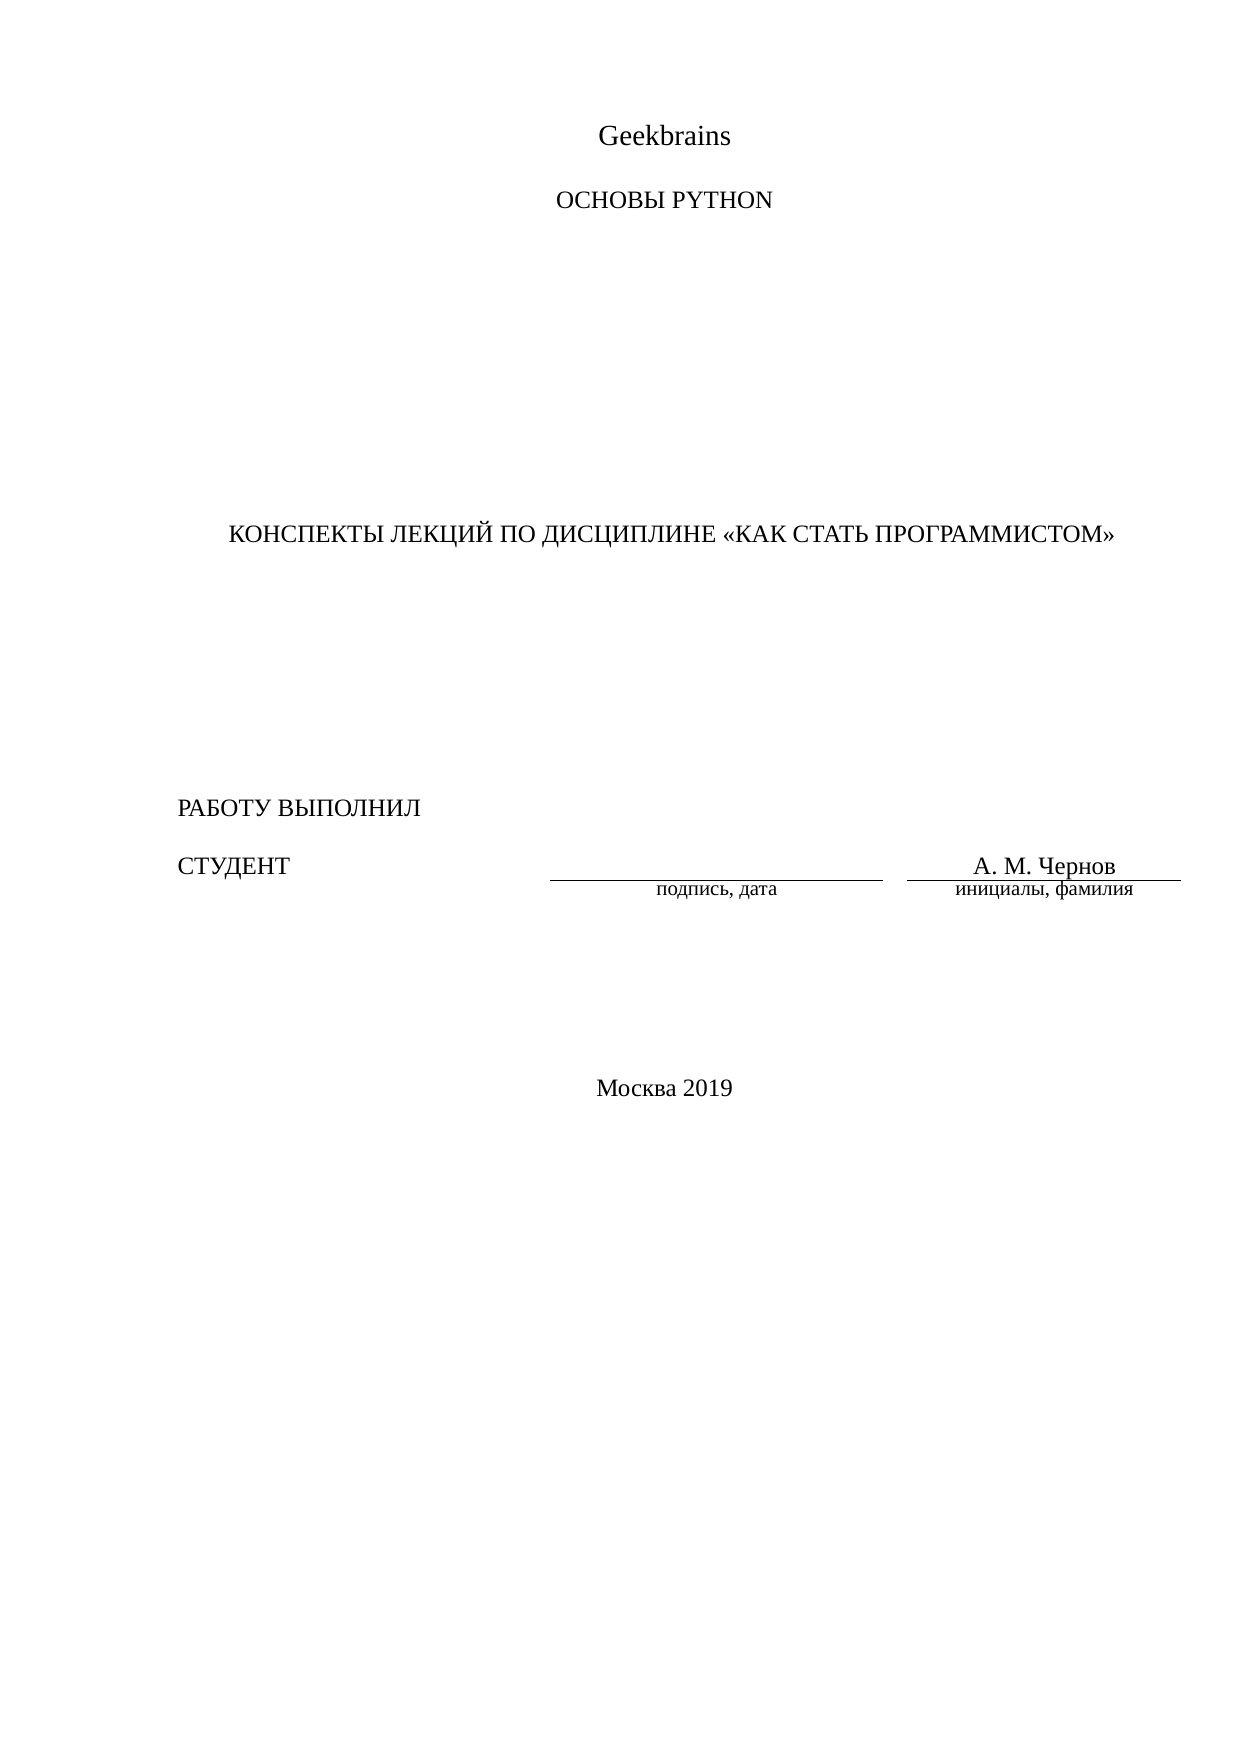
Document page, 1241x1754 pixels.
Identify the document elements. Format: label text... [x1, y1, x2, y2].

table_cell инициалы, фамилия [907, 881, 1061, 899]
text Москва 2019 [177, 1073, 1152, 1102]
table_cell [177, 880, 550, 899]
title ОСНОВЫ PYTHON [177, 185, 1152, 214]
table_cell [883, 880, 907, 899]
table_header А. М. Чернов [907, 836, 1181, 880]
table_header [883, 836, 907, 880]
table_cell подпись, дата [550, 881, 883, 899]
title Geekbrains [177, 118, 1152, 152]
table_header КОНСПЕКТЫ ЛЕКЦИЙ ПО ДИСЦИПЛИНЕ «КАК СТАТЬ ПРОГРАММИСТОМ» [177, 444, 1167, 656]
table_cell инициалы, фамилия [1063, 881, 1181, 899]
table_header СТУДЕНТ [177, 836, 550, 880]
table_header [550, 836, 883, 880]
text РАБОТУ ВЫПОЛНИЛ [177, 793, 1152, 822]
